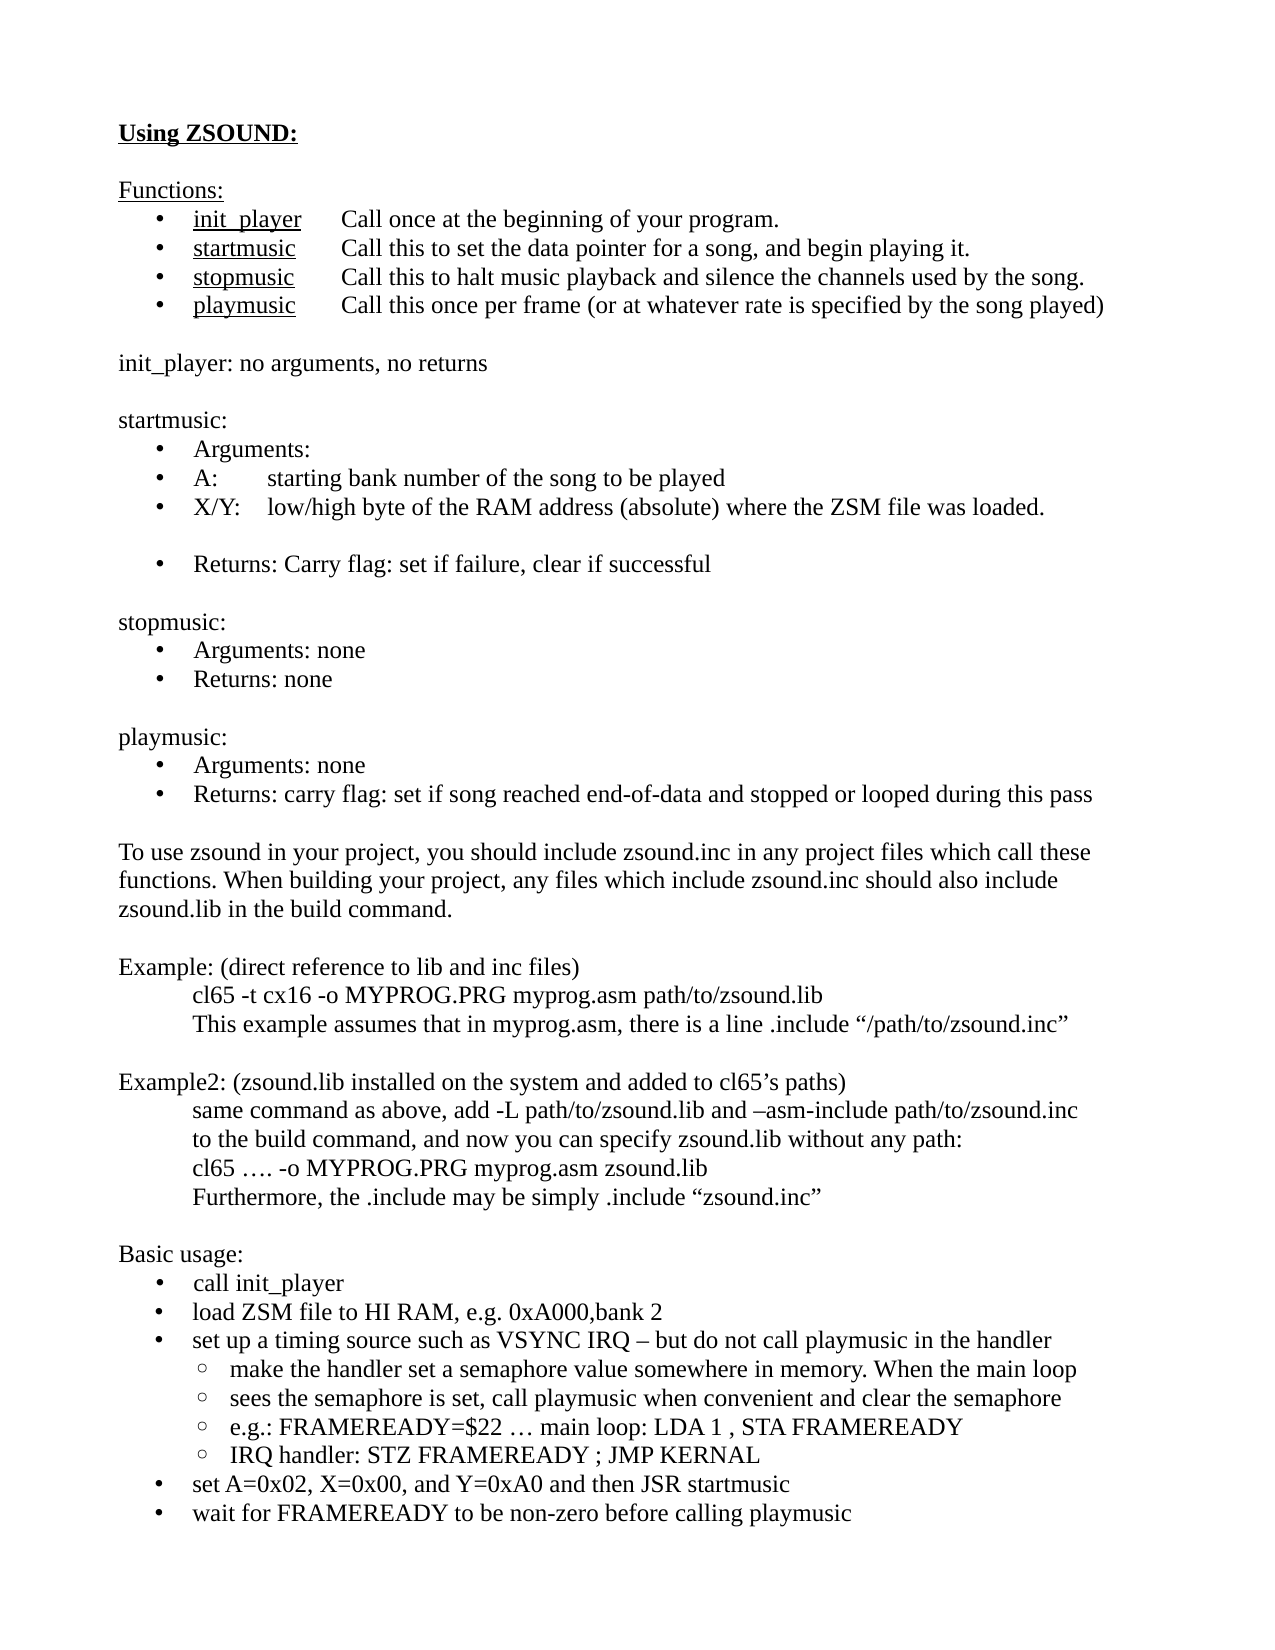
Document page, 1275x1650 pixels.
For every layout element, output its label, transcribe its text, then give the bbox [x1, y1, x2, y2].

text init_player: no arguments, no returns [118, 348, 1157, 377]
list set A=0x02, X=0x00, and Y=0xA0 and then JSR startmusic [154, 1469, 1157, 1498]
text Furthermore, the .include may be simply .include “zsound.inc” [118, 1182, 1157, 1211]
list Arguments: [156, 434, 1157, 463]
list startmusic Call this to set the data pointer for a song, and begin playing it. [156, 233, 1157, 262]
list wait for FRAMEREADY to be non-zero before calling playmusic [154, 1498, 1157, 1527]
list e.g.: FRAMEREADY=$22 … main loop: LDA 1 , STA FRAMEREADY [192, 1412, 1157, 1441]
text To use zsound in your project, you should include zsound.inc in any project files which call these functions. When building your project, any files which include zsound.inc should also include zsound.lib in the build command. [118, 837, 1157, 923]
list IRQ handler: STZ FRAMEREADY ; JMP KERNAL [192, 1441, 1157, 1469]
list A: starting bank number of the song to be played [156, 463, 1157, 492]
list sees the semaphore is set, call playmusic when convenient and clear the semaphore [192, 1383, 1157, 1412]
text Example: (direct reference to lib and inc files) [118, 952, 1157, 981]
list load ZSM file to HI RAM, e.g. 0xA000,bank 2 [154, 1297, 1157, 1326]
list Arguments: none [156, 751, 1157, 779]
list X/Y: low/high byte of the RAM address (absolute) where the ZSM file was loaded. [156, 492, 1157, 521]
list init_player Call once at the beginning of your program. [156, 204, 1157, 233]
list Returns: none [156, 664, 1157, 693]
text Basic usage: [118, 1239, 1157, 1268]
text This example assumes that in myprog.asm, there is a line .include “/path/to/zsound.inc” [118, 1009, 1157, 1038]
text Using ZSOUND: [118, 118, 1157, 147]
text Functions: [118, 176, 1157, 204]
text to the build command, and now you can specify zsound.lib without any path: [118, 1124, 1157, 1153]
list call init_player [156, 1268, 1157, 1297]
list Arguments: none [156, 636, 1157, 664]
list make the handler set a semaphore value somewhere in memory. When the main loop [192, 1354, 1157, 1383]
list Returns: Carry flag: set if failure, clear if successful [156, 549, 1157, 578]
text startmusic: [118, 406, 1157, 434]
text cl65 -t cx16 -o MYPROG.PRG myprog.asm path/to/zsound.lib [118, 981, 1157, 1009]
text Example2: (zsound.lib installed on the system and added to cl65’s paths) [118, 1067, 1157, 1096]
list playmusic Call this once per frame (or at whatever rate is specified by the song played) [156, 291, 1157, 319]
text cl65 …. -o MYPROG.PRG myprog.asm zsound.lib [118, 1153, 1157, 1182]
text stopmusic: [118, 607, 1157, 636]
list stopmusic Call this to halt music playback and silence the channels used by the song. [156, 262, 1157, 291]
text playmusic: [118, 722, 1157, 751]
text same command as above, add -L path/to/zsound.lib and –asm-include path/to/zsound.inc [118, 1096, 1157, 1124]
list set up a timing source such as VSYNC IRQ – but do not call playmusic in the handler [154, 1326, 1157, 1354]
list Returns: carry flag: set if song reached end-of-data and stopped or looped during this pass [156, 779, 1157, 808]
